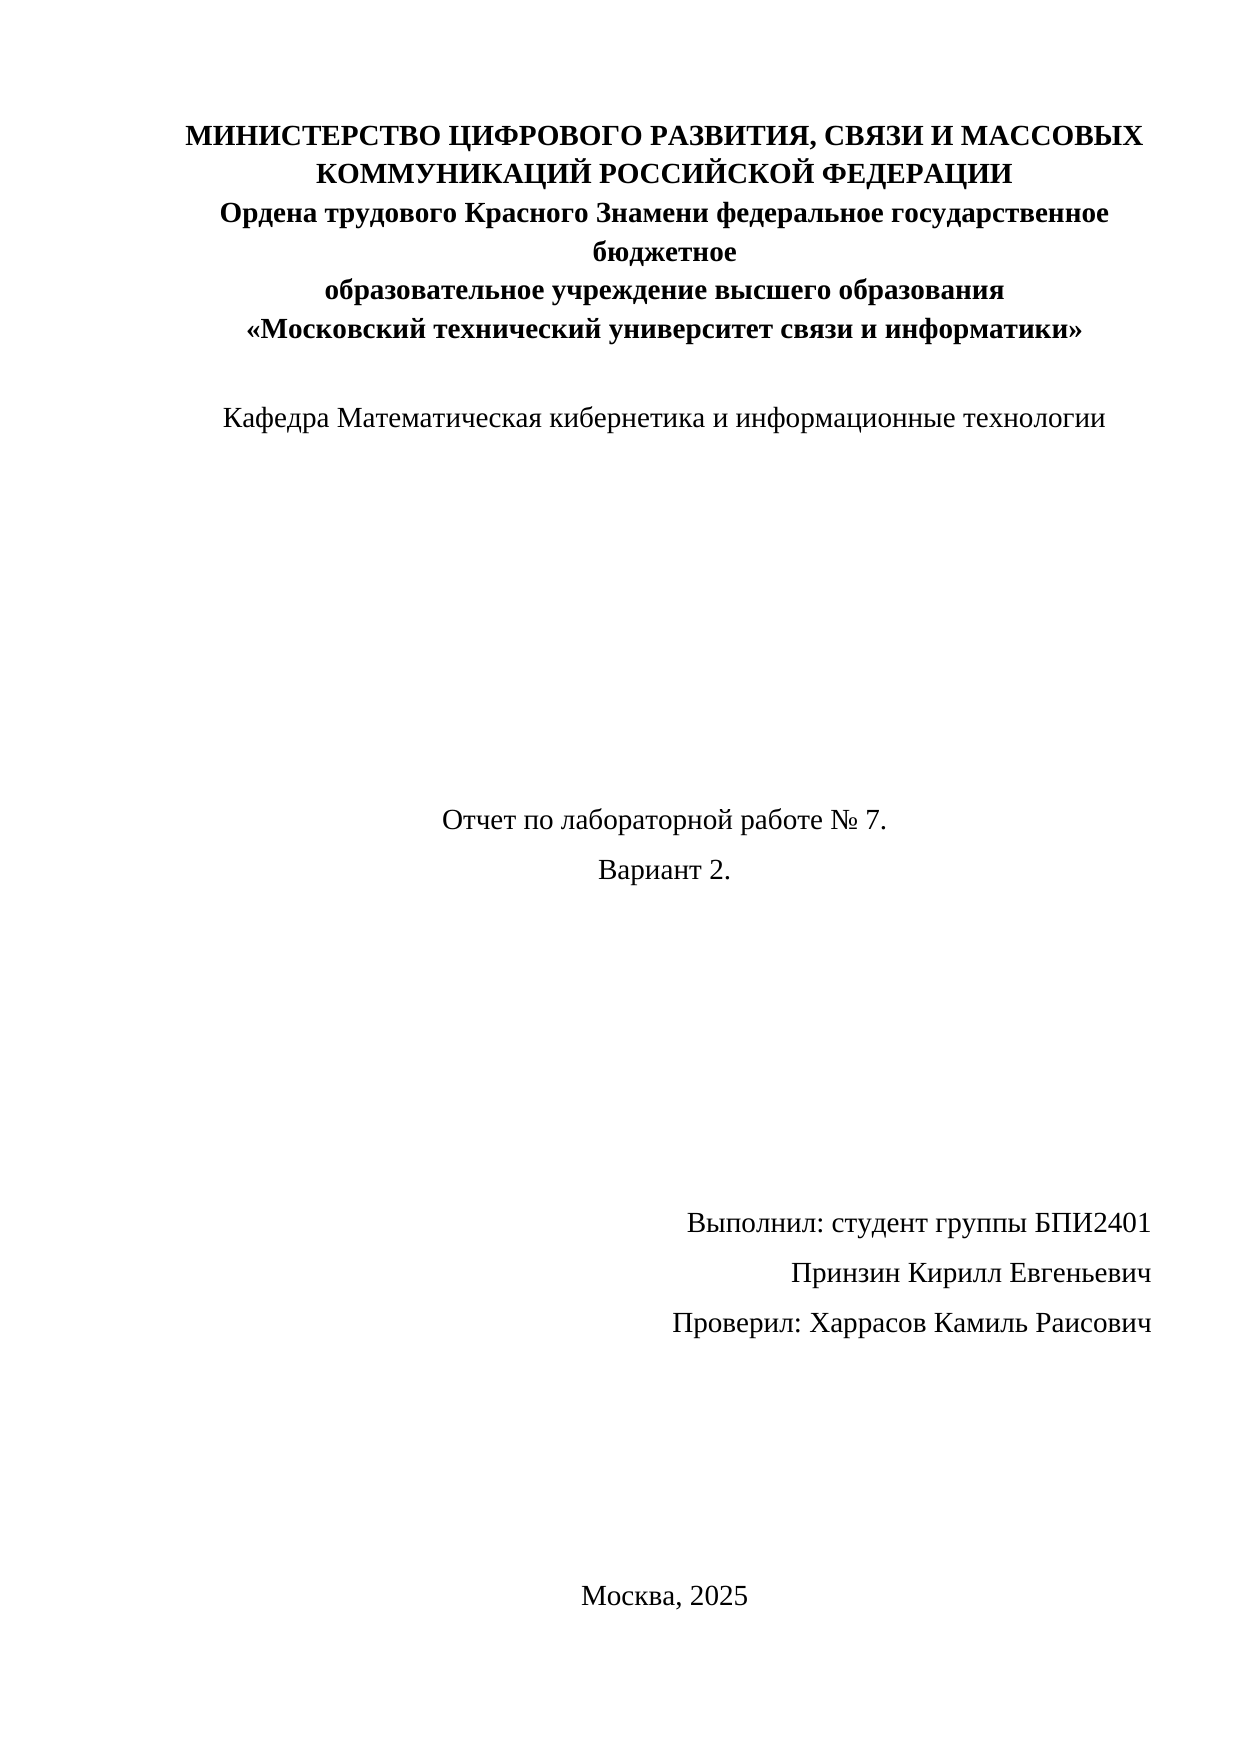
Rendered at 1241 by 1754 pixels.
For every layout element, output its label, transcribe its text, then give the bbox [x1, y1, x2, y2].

text Москва, 2025 [177, 1578, 1152, 1611]
text Принзин Кирилл Евгеньевич [177, 1255, 1152, 1288]
text МИНИСТЕРСТВО ЦИФРОВОГО РАЗВИТИЯ, СВЯЗИ И МАССОВЫХ КОММУНИКАЦИЙ РОССИЙСКОЙ ФЕДЕРАЦИИ [177, 118, 1152, 190]
text Кафедра Математическая кибернетика и информационные технологии [177, 400, 1152, 433]
text образовательное учреждение высшего образования [177, 272, 1152, 306]
text Проверил: Харрасов Камиль Раисович [177, 1305, 1152, 1339]
text Отчет по лабораторной работе № 7. [177, 802, 1152, 836]
text Вариант 2. [177, 852, 1152, 886]
text Выполнил: студент группы БПИ2401 [177, 1205, 1152, 1238]
text Ордена трудового Красного Знамени федеральное государственное бюджетное [177, 195, 1152, 267]
text «Московский технический университет связи и информатики» [177, 311, 1152, 344]
